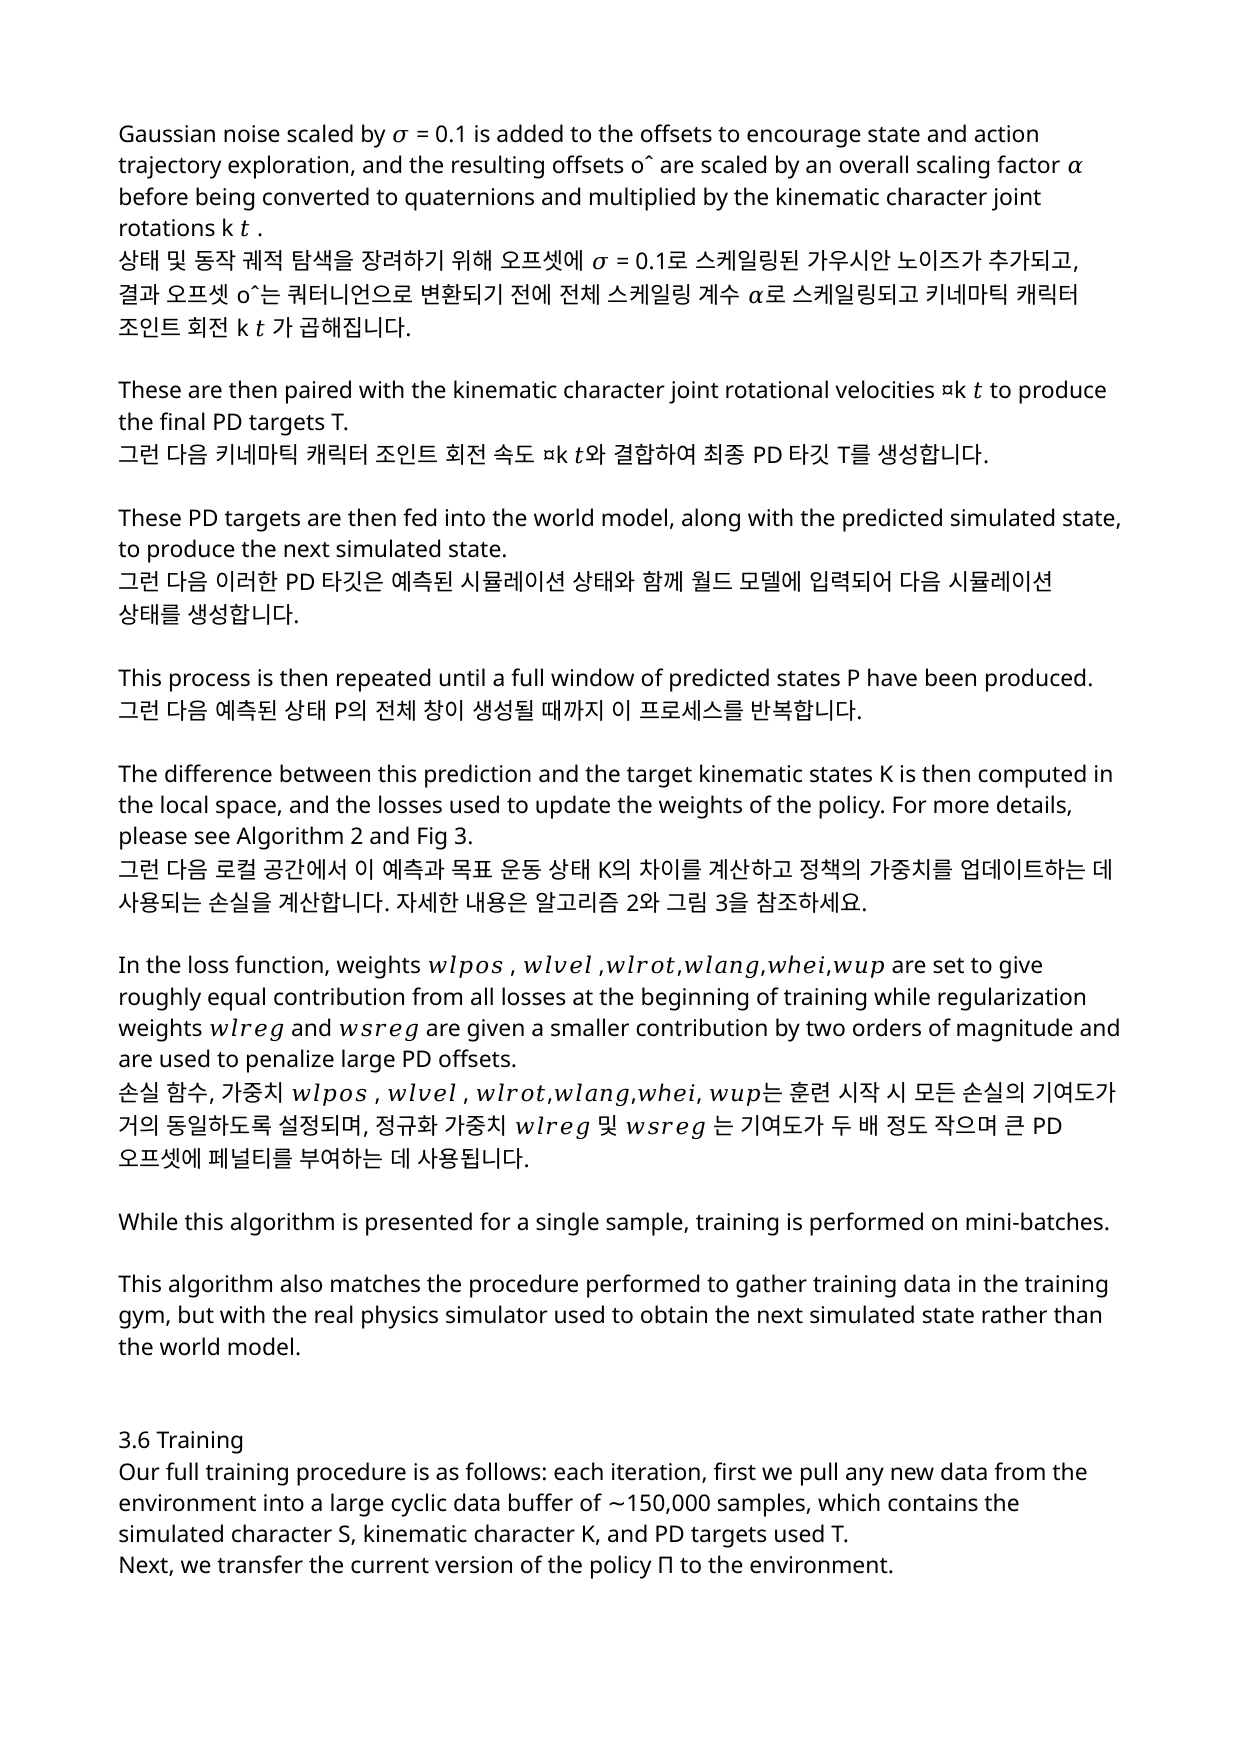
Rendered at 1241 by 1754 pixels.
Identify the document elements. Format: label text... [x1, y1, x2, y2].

text These are then paired with the kinematic character joint rotational velocities ¤k 𝑡 to produce the final PD targets T. [118, 374, 1122, 437]
text Gaussian noise scaled by 𝜎 = 0.1 is added to the offsets to encourage state and action trajectory exploration, and the resulting offsets oˆ are scaled by an overall scaling factor 𝛼 before being converted to quaternions and multiplied by the kinematic character joint rotations k 𝑡 . [118, 118, 1122, 243]
text In the loss function, weights 𝑤𝑙𝑝𝑜𝑠 , 𝑤𝑙𝑣𝑒𝑙 ,𝑤𝑙𝑟𝑜𝑡,𝑤𝑙𝑎𝑛𝑔,𝑤ℎ𝑒𝑖,𝑤𝑢𝑝 are set to give roughly equal contribution from all losses at the beginning of training while regularization weights 𝑤𝑙𝑟𝑒𝑔 and 𝑤𝑠𝑟𝑒𝑔 are given a smaller contribution by two orders of magnitude and are used to penalize large PD offsets. [118, 949, 1122, 1074]
text These PD targets are then fed into the world model, along with the predicted simulated state, to produce the next simulated state. [118, 501, 1122, 564]
text While this algorithm is presented for a single sample, training is performed on mini-batches. [118, 1206, 1122, 1237]
text 상태 및 동작 궤적 탐색을 장려하기 위해 오프셋에 𝜎 = 0.1로 스케일링된 가우시안 노이즈가 추가되고, 결과 오프셋 oˆ는 쿼터니언으로 변환되기 전에 전체 스케일링 계수 𝛼로 스케일링되고 키네마틱 캐릭터 조인트 회전 k 𝑡 가 곱해집니다. [118, 243, 1122, 343]
text 그런 다음 키네마틱 캐릭터 조인트 회전 속도 ¤k 𝑡와 결합하여 최종 PD 타깃 T를 생성합니다. [118, 437, 1122, 470]
text Our full training procedure is as follows: each iteration, first we pull any new data from the environment into a large cyclic data buffer of ∼150,000 samples, which contains the simulated character S, kinematic character K, and PD targets used T. [118, 1456, 1122, 1549]
text 손실 함수, 가중치 𝑤𝑙𝑝𝑜𝑠 , 𝑤𝑙𝑣𝑒𝑙 , 𝑤𝑙𝑟𝑜𝑡,𝑤𝑙𝑎𝑛𝑔,𝑤ℎ𝑒𝑖, 𝑤𝑢𝑝는 훈련 시작 시 모든 손실의 기여도가 거의 동일하도록 설정되며, 정규화 가중치 𝑤𝑙𝑟𝑒𝑔 및 𝑤𝑠𝑟𝑒𝑔 는 기여도가 두 배 정도 작으며 큰 PD 오프셋에 페널티를 부여하는 데 사용됩니다. [118, 1074, 1122, 1174]
text 3.6 Training [118, 1424, 1122, 1456]
text This process is then repeated until a full window of predicted states P have been produced. [118, 662, 1122, 693]
text 그런 다음 로컬 공간에서 이 예측과 목표 운동 상태 K의 차이를 계산하고 정책의 가중치를 업데이트하는 데 사용되는 손실을 계산합니다. 자세한 내용은 알고리즘 2와 그림 3을 참조하세요. [118, 851, 1122, 918]
text 그런 다음 예측된 상태 P의 전체 창이 생성될 때까지 이 프로세스를 반복합니다. [118, 693, 1122, 726]
text This algorithm also matches the procedure performed to gather training data in the training gym, but with the real physics simulator used to obtain the next simulated state rather than the world model. [118, 1268, 1122, 1362]
text The difference between this prediction and the target kinematic states K is then computed in the local space, and the losses used to update the weights of the policy. For more details, please see Algorithm 2 and Fig 3. [118, 758, 1122, 851]
text 그런 다음 이러한 PD 타깃은 예측된 시뮬레이션 상태와 함께 월드 모델에 입력되어 다음 시뮬레이션 상태를 생성합니다. [118, 564, 1122, 631]
text Next, we transfer the current version of the policy Π to the environment. [118, 1549, 1122, 1581]
